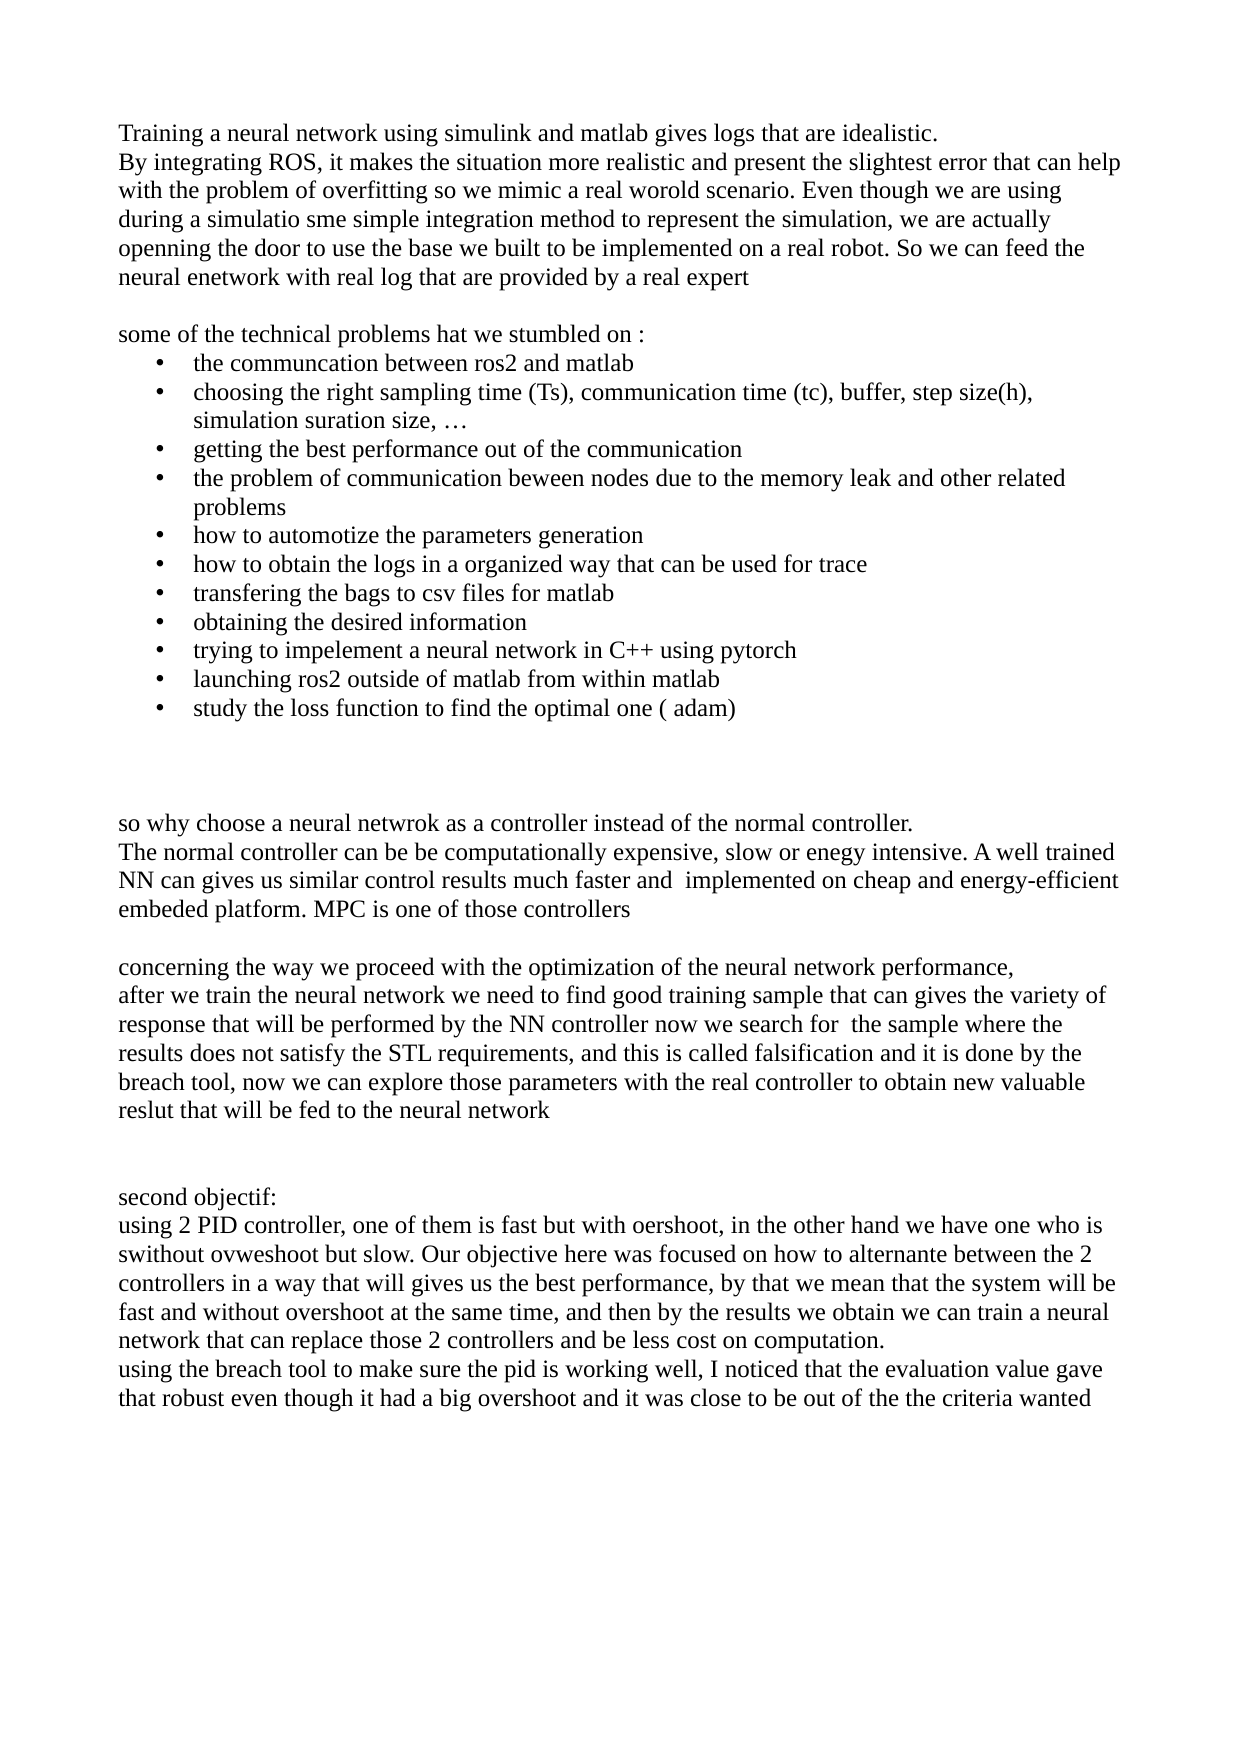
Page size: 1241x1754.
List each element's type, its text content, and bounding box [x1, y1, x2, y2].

text so why choose a neural netwrok as a controller instead of the normal controller. [118, 808, 1122, 837]
list trying to impelement a neural network in C++ using pytorch [156, 636, 1122, 664]
list study the loss function to find the optimal one ( adam) [156, 693, 1122, 722]
text Training a neural network using simulink and matlab gives logs that are idealistic. [118, 118, 1122, 147]
list the problem of communication beween nodes due to the memory leak and other related problems [156, 463, 1122, 521]
list obtaining the desired information [156, 607, 1122, 636]
text By integrating ROS, it makes the situation more realistic and present the slightest error that can help with the problem of overfitting so we mimic a real worold scenario. Even though we are using during a simulatio sme simple integration method to represent the simulation, we are actually openning the door to use the base we built to be implemented on a real robot. So we can feed the neural enetwork with real log that are provided by a real expert [118, 147, 1122, 291]
list choosing the right sampling time (Ts), communication time (tc), buffer, step size(h), simulation suration size, … [156, 377, 1122, 434]
text using the breach tool to make sure the pid is working well, I noticed that the evaluation value gave that robust even though it had a big overshoot and it was close to be out of the the criteria wanted [118, 1354, 1122, 1412]
list getting the best performance out of the communication [156, 434, 1122, 463]
text concerning the way we proceed with the optimization of the neural network performance, [118, 952, 1122, 981]
text using 2 PID controller, one of them is fast but with oershoot, in the other hand we have one who is swithout ovweshoot but slow. Our objective here was focused on how to alternante between the 2 controllers in a way that will gives us the best performance, by that we mean that the system will be fast and without overshoot at the same time, and then by the results we obtain we can train a neural network that can replace those 2 controllers and be less cost on computation. [118, 1211, 1122, 1354]
list how to obtain the logs in a organized way that can be used for trace [156, 549, 1122, 578]
text The normal controller can be be computationally expensive, slow or enegy intensive. A well trained NN can gives us similar control results much faster and implemented on cheap and energy-efficient embeded platform. MPC is one of those controllers [118, 837, 1122, 923]
text after we train the neural network we need to find good training sample that can gives the variety of response that will be performed by the NN controller now we search for the sample where the results does not satisfy the STL requirements, and this is called falsification and it is done by the breach tool, now we can explore those parameters with the real controller to obtain new valuable reslut that will be fed to the neural network [118, 981, 1122, 1124]
list launching ros2 outside of matlab from within matlab [156, 664, 1122, 693]
text second objectif: [118, 1182, 1122, 1211]
text some of the technical problems hat we stumbled on : [118, 319, 1122, 348]
list the communcation between ros2 and matlab [156, 348, 1122, 377]
list transfering the bags to csv files for matlab [156, 578, 1122, 607]
list how to automotize the parameters generation [156, 521, 1122, 549]
